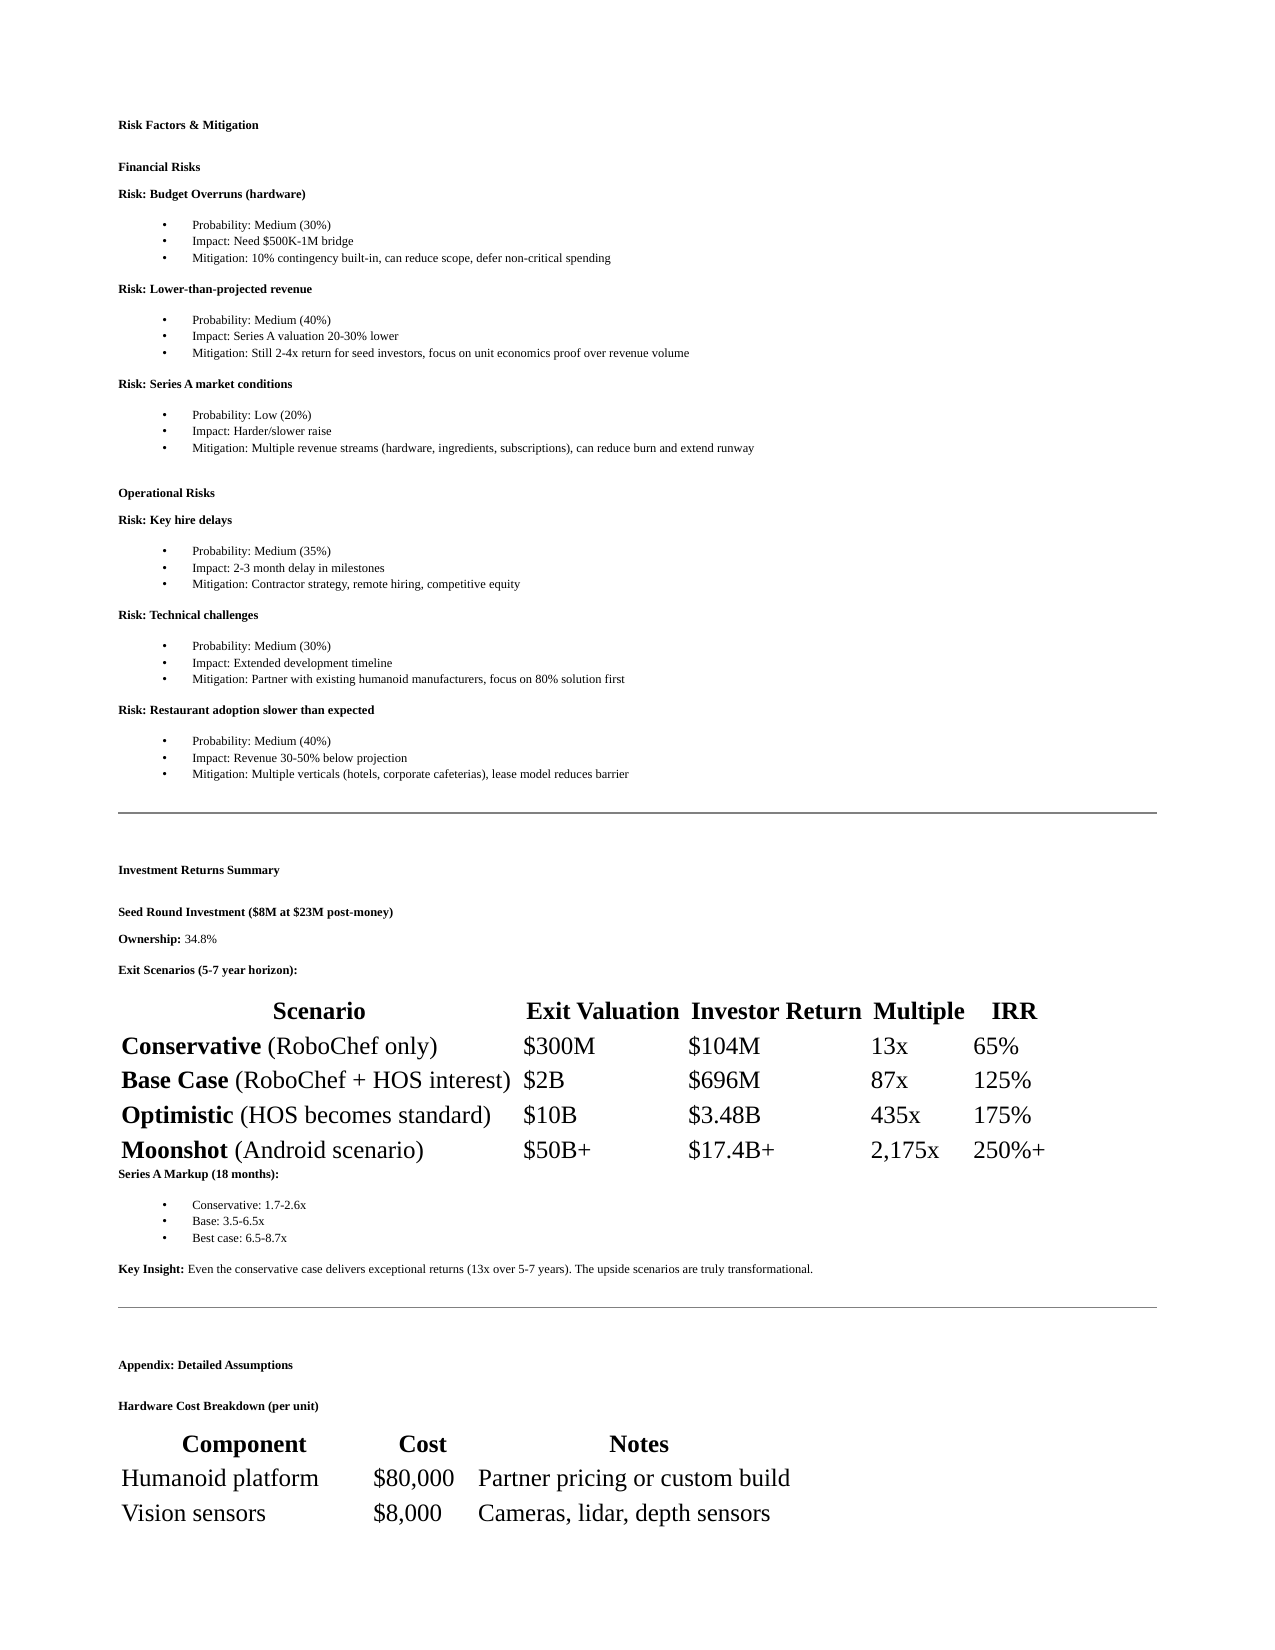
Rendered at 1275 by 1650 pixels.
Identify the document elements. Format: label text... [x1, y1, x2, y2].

list Conservative: 1.7-2.6x [162, 1197, 1157, 1212]
text Series A Markup (18 months): [118, 1166, 1157, 1181]
list Mitigation: Multiple verticals (hotels, corporate cafeterias), lease model reduces barrier [162, 767, 1157, 781]
list Best case: 6.5-8.7x [162, 1230, 1157, 1245]
list Probability: Medium (40%) [162, 734, 1157, 748]
table_header Cost [370, 1426, 475, 1460]
table_cell $300M [520, 1028, 685, 1063]
subtitle Investment Returns Summary [118, 863, 1157, 877]
table_cell 2,175x [868, 1132, 970, 1166]
list Impact: Revenue 30-50% below projection [162, 750, 1157, 765]
table_cell $17.4B+ [685, 1132, 868, 1166]
table_header Component [118, 1426, 370, 1460]
text Exit Scenarios (5-7 year horizon): [118, 962, 1157, 977]
table_header Exit Valuation [520, 994, 685, 1028]
table_header Multiple [868, 994, 970, 1028]
list Impact: Harder/slower raise [162, 424, 1157, 438]
list Mitigation: Contractor strategy, remote hiring, competitive equity [162, 577, 1157, 591]
table_cell 435x [868, 1097, 970, 1132]
list Probability: Medium (40%) [162, 312, 1157, 327]
subtitle Risk Factors & Mitigation [118, 118, 1157, 132]
table_cell 13x [868, 1028, 970, 1063]
table_cell 175% [970, 1097, 1058, 1132]
subtitle Seed Round Investment ($8M at $23M post-money) [118, 904, 1157, 919]
text Ownership: 34.8% [118, 931, 1157, 946]
table_header Investor Return [685, 994, 868, 1028]
list Mitigation: Multiple revenue streams (hardware, ingredients, subscriptions), can reduce burn and extend runway [162, 440, 1157, 455]
table_cell Optimistic (HOS becomes standard) [118, 1097, 520, 1132]
text Risk: Lower-than-projected revenue [118, 281, 1157, 296]
text Key Insight: Even the conservative case delivers exceptional returns (13x over 5-7 years). The upside scenarios are truly transformational. [118, 1261, 1157, 1276]
table_cell $696M [685, 1063, 868, 1097]
list Probability: Medium (30%) [162, 217, 1157, 232]
table_cell Moonshot (Android scenario) [118, 1132, 520, 1166]
table_cell Base Case (RoboChef + HOS interest) [118, 1063, 520, 1097]
list Impact: Series A valuation 20-30% lower [162, 329, 1157, 343]
table_cell 250%+ [970, 1132, 1058, 1166]
table_cell $2B [520, 1063, 685, 1097]
list Mitigation: Still 2-4x return for seed investors, focus on unit economics proof over revenue volume [162, 345, 1157, 360]
list Probability: Medium (30%) [162, 639, 1157, 653]
table_cell $3.48B [685, 1097, 868, 1132]
list Impact: 2-3 month delay in milestones [162, 560, 1157, 575]
list Mitigation: 10% contingency built-in, can reduce scope, defer non-critical spending [162, 250, 1157, 265]
table_cell Humanoid platform [118, 1460, 370, 1495]
text Risk: Technical challenges [118, 608, 1157, 622]
table_cell $8,000 [370, 1495, 475, 1529]
table_cell Vision sensors [118, 1495, 370, 1529]
list Probability: Medium (35%) [162, 544, 1157, 558]
text Risk: Series A market conditions [118, 376, 1157, 391]
table_cell $80,000 [370, 1460, 475, 1495]
text Risk: Key hire delays [118, 513, 1157, 527]
text Risk: Restaurant adoption slower than expected [118, 703, 1157, 717]
table_header Notes [475, 1426, 803, 1460]
subtitle Appendix: Detailed Assumptions [118, 1357, 1157, 1372]
subtitle Financial Risks [118, 159, 1157, 174]
list Base: 3.5-6.5x [162, 1214, 1157, 1228]
table_cell $50B+ [520, 1132, 685, 1166]
table_cell $10B [520, 1097, 685, 1132]
list Impact: Extended development timeline [162, 655, 1157, 670]
table_header Scenario [118, 994, 520, 1028]
table_cell 87x [868, 1063, 970, 1097]
table_cell 65% [970, 1028, 1058, 1063]
text Risk: Budget Overruns (hardware) [118, 186, 1157, 201]
list Mitigation: Partner with existing humanoid manufacturers, focus on 80% solution first [162, 672, 1157, 686]
table_cell Cameras, lidar, depth sensors [475, 1495, 803, 1529]
subtitle Hardware Cost Breakdown (per unit) [118, 1399, 1157, 1413]
table_cell 125% [970, 1063, 1058, 1097]
subtitle Operational Risks [118, 486, 1157, 500]
list Probability: Low (20%) [162, 407, 1157, 422]
table_cell Conservative (RoboChef only) [118, 1028, 520, 1063]
table_header IRR [970, 994, 1058, 1028]
table_cell $104M [685, 1028, 868, 1063]
list Impact: Need $500K-1M bridge [162, 234, 1157, 248]
table_cell Partner pricing or custom build [475, 1460, 803, 1495]
